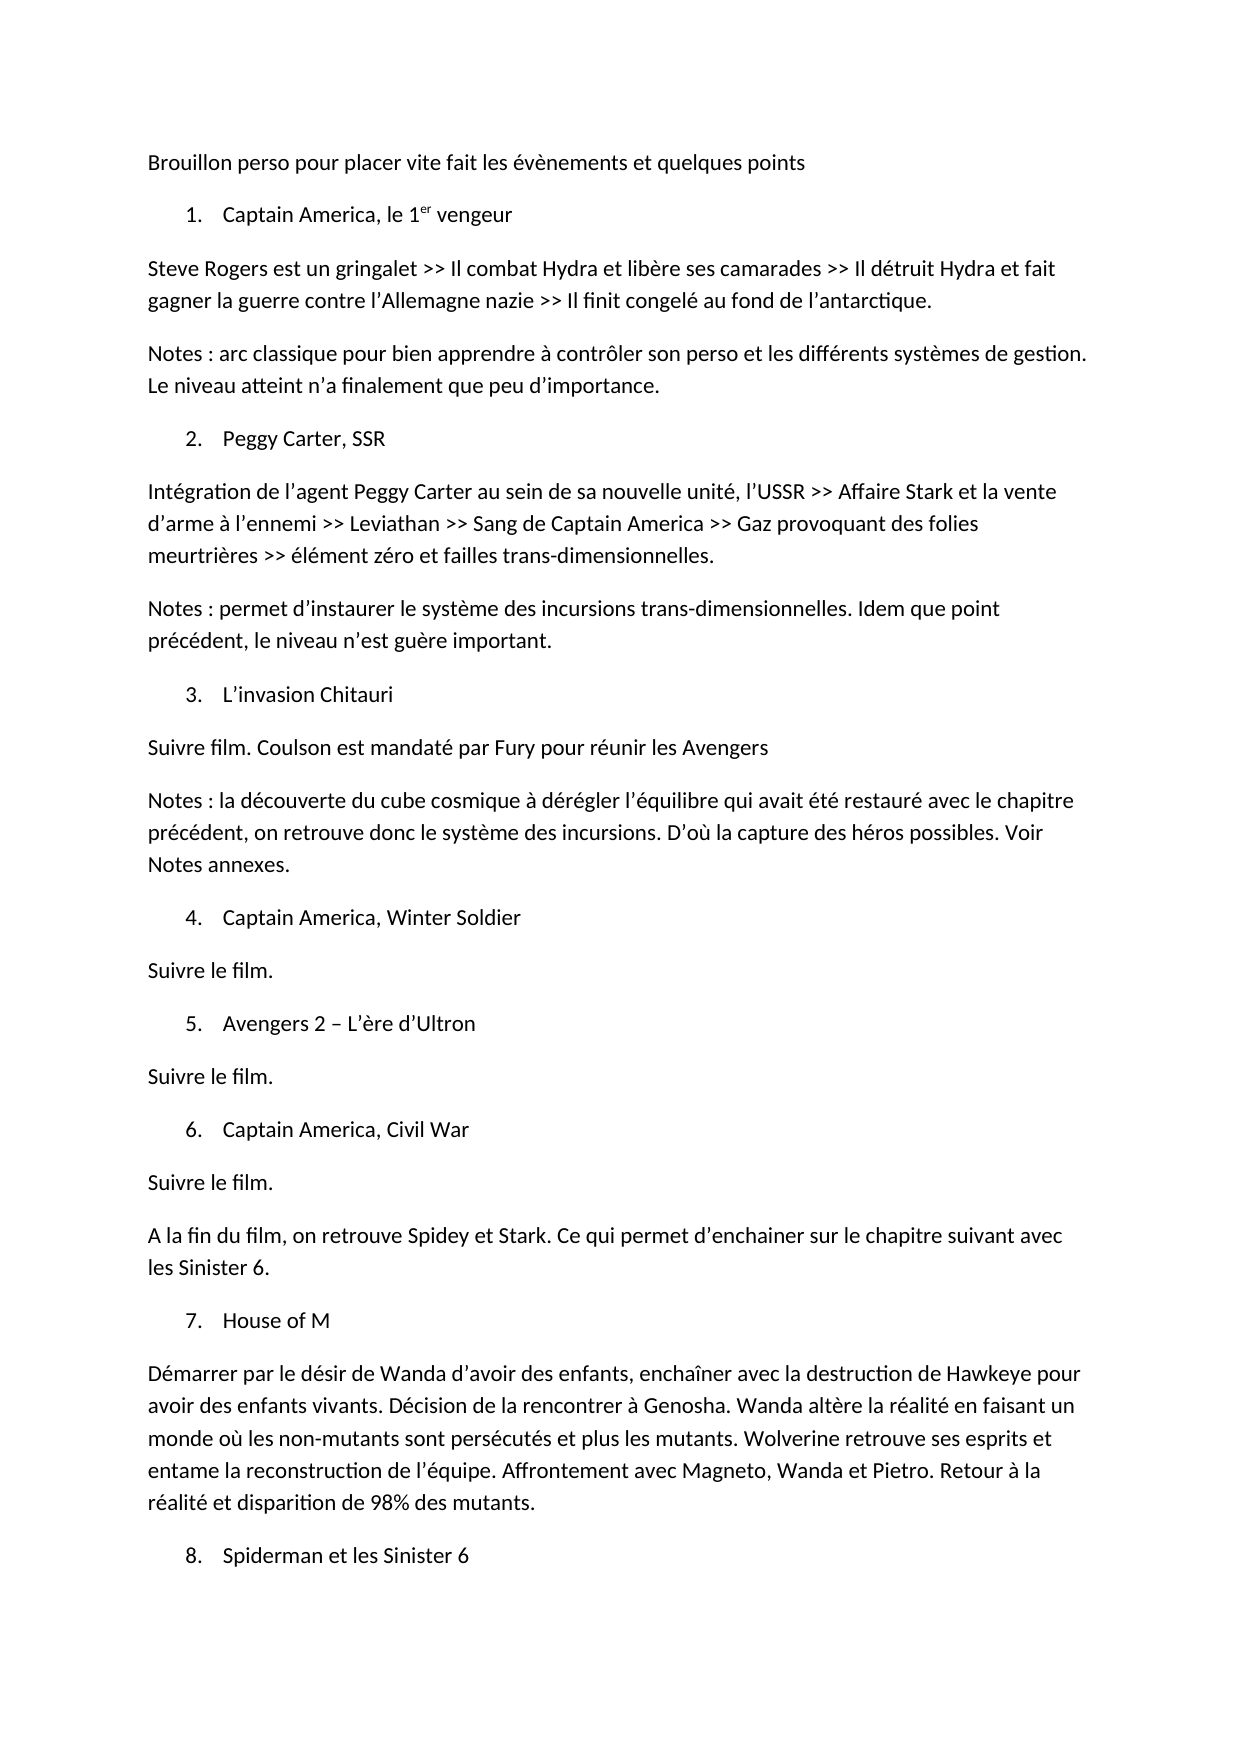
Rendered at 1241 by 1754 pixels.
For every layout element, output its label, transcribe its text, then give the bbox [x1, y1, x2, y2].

list L’invasion Chitauri [185, 680, 1093, 708]
text Démarrer par le désir de Wanda d’avoir des enfants, enchaîner avec la destruction de Hawkeye pour avoir des enfants vivants. Décision de la rencontrer à Genosha. Wanda altère la réalité en faisant un monde où les non-mutants sont persécutés et plus les mutants. Wolverine retrouve ses esprits et entame la reconstruction de l’équipe. Affrontement avec Magneto, Wanda et Pietro. Retour à la réalité et disparition de 98% des mutants. [148, 1359, 1093, 1516]
list House of M [185, 1306, 1093, 1334]
text Notes : arc classique pour bien apprendre à contrôler son perso et les différents systèmes de gestion. Le niveau atteint n’a finalement que peu d’importance. [148, 339, 1093, 399]
text Steve Rogers est un gringalet >> Il combat Hydra et libère ses camarades >> Il détruit Hydra et fait gagner la guerre contre l’Allemagne nazie >> Il finit congelé au fond de l’antarctique. [148, 254, 1093, 314]
text Brouillon perso pour placer vite fait les évènements et quelques points [148, 148, 1093, 176]
text Notes : permet d’instaurer le système des incursions trans-dimensionnelles. Idem que point précédent, le niveau n’est guère important. [148, 594, 1093, 655]
text A la fin du film, on retrouve Spidey et Stark. Ce qui permet d’enchainer sur le chapitre suivant avec les Sinister 6. [148, 1221, 1093, 1281]
list Captain America, le 1er vengeur [185, 201, 1093, 229]
list Spiderman et les Sinister 6 [185, 1541, 1093, 1569]
text Suivre le film. [148, 1062, 1093, 1090]
list Avengers 2 – L’ère d’Ultron [185, 1009, 1093, 1037]
text Suivre film. Coulson est mandaté par Fury pour réunir les Avengers [148, 733, 1093, 761]
text Notes : la découverte du cube cosmique à dérégler l’équilibre qui avait été restauré avec le chapitre précédent, on retrouve donc le système des incursions. D’où la capture des héros possibles. Voir Notes annexes. [148, 786, 1093, 878]
text Intégration de l’agent Peggy Carter au sein de sa nouvelle unité, l’USSR >> Affaire Stark et la vente d’arme à l’ennemi >> Leviathan >> Sang de Captain America >> Gaz provoquant des folies meurtrières >> élément zéro et failles trans-dimensionnelles. [148, 477, 1093, 569]
list Captain America, Civil War [185, 1115, 1093, 1143]
text Suivre le film. [148, 1168, 1093, 1196]
list Peggy Carter, SSR [185, 424, 1093, 452]
text Suivre le film. [148, 956, 1093, 984]
list Captain America, Winter Soldier [185, 903, 1093, 931]
